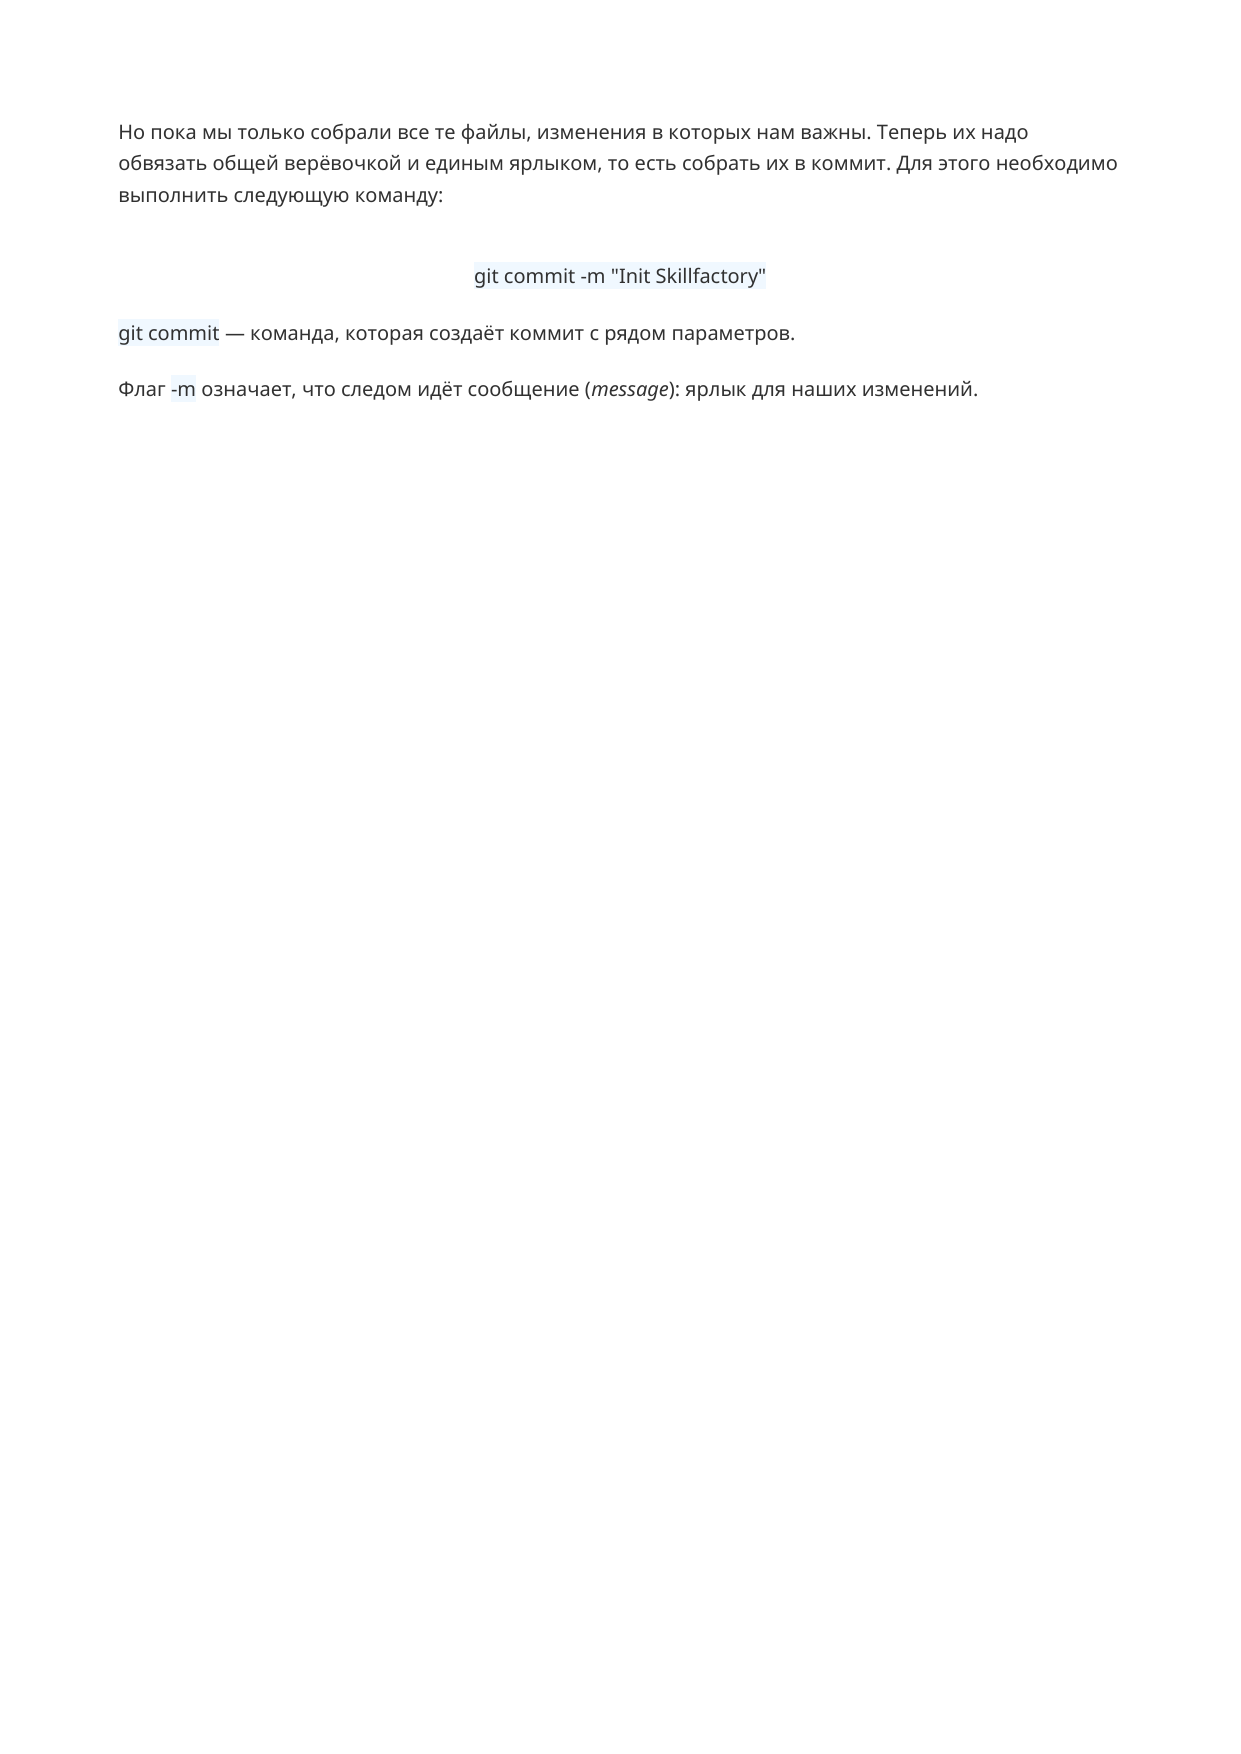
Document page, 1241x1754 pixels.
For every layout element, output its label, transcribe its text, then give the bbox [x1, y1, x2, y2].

text git commit -m "Init Skillfactory" [118, 262, 1122, 289]
text Но пока мы только собрали все те файлы, изменения в которых нам важны. Теперь их надо обвязать общей верёвочкой и единым ярлыком, то есть собрать их в коммит. Для этого необходимо выполнить следующую команду: [118, 118, 1122, 208]
text Флаг -m означает, что следом идёт сообщение (message): ярлык для наших изменений. [118, 375, 1122, 402]
text git commit — команда, которая создаёт коммит с рядом параметров. [118, 318, 1122, 346]
